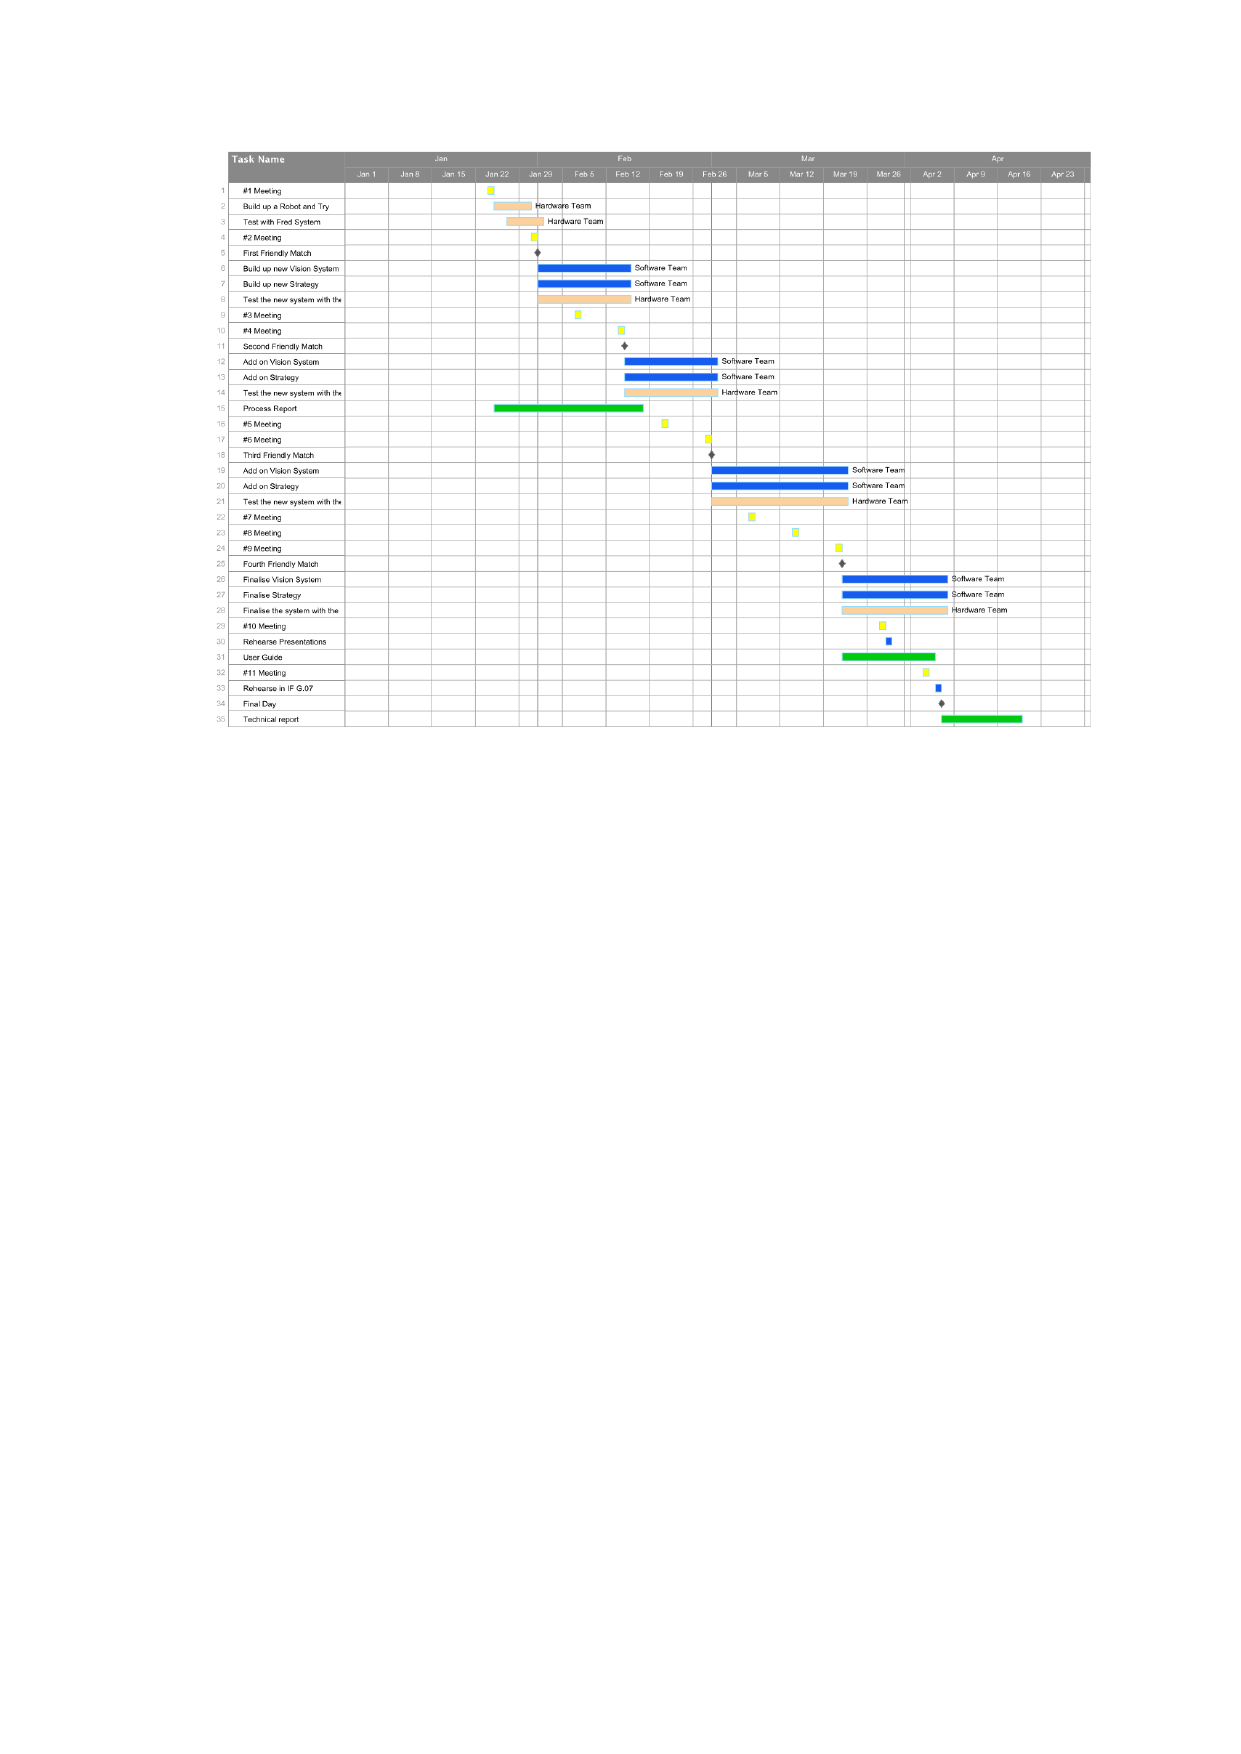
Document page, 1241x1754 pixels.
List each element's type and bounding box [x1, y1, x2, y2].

picture [204, 139, 1099, 749]
